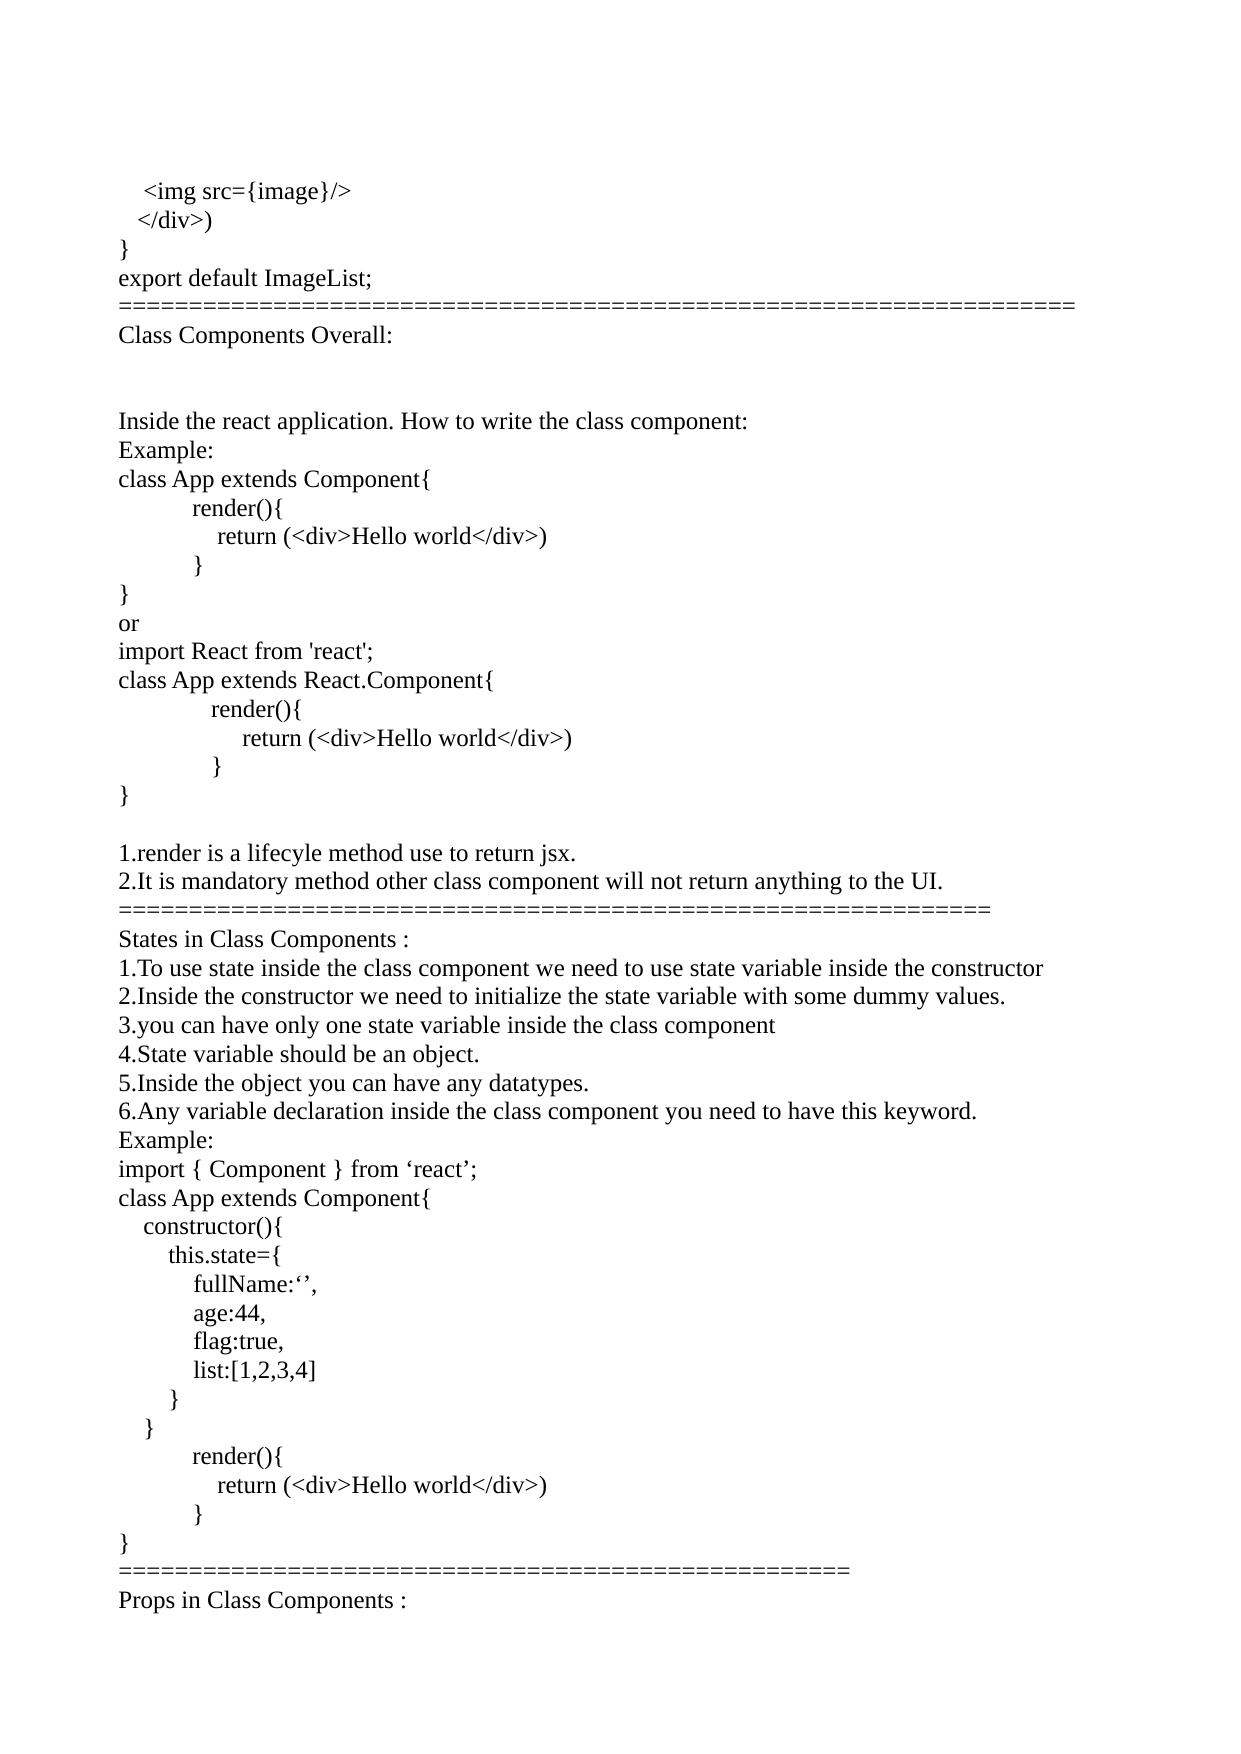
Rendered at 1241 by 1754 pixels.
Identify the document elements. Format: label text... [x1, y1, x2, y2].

text 2.Inside the constructor we need to initialize the state variable with some dummy values. [118, 981, 1122, 1010]
text age:44, [118, 1298, 1122, 1326]
text ==================================================== [118, 1556, 1122, 1585]
text 2.It is mandatory method other class component will not return anything to the UI. [118, 866, 1122, 895]
text } [118, 1528, 1122, 1556]
text States in Class Components : [118, 924, 1122, 953]
text class App extends React.Component{ [118, 665, 1122, 694]
text } [118, 1413, 1122, 1441]
text 1.To use state inside the class component we need to use state variable inside the constructor [118, 953, 1122, 981]
text Class Components Overall: [118, 320, 1122, 349]
text render(){ [118, 493, 1122, 521]
text Example: [118, 1125, 1122, 1154]
text export default ImageList; [118, 263, 1122, 291]
text Example: [118, 435, 1122, 464]
text 4.State variable should be an object. [118, 1039, 1122, 1068]
text fullName:‘’, [118, 1269, 1122, 1298]
text } [118, 1499, 1122, 1528]
text or [118, 608, 1122, 636]
text flag:true, [118, 1326, 1122, 1355]
text <img src={image}/> [118, 176, 1122, 205]
text return (<div>Hello world</div>) [118, 521, 1122, 550]
text ============================================================== [118, 895, 1122, 924]
text } [118, 1384, 1122, 1413]
text this.state={ [118, 1240, 1122, 1269]
text return (<div>Hello world</div>) [118, 1470, 1122, 1499]
text 5.Inside the object you can have any datatypes. [118, 1068, 1122, 1096]
text 3.you can have only one state variable inside the class component [118, 1010, 1122, 1039]
text constructor(){ [118, 1211, 1122, 1240]
text render(){ [118, 694, 1122, 723]
text } [118, 550, 1122, 579]
text Inside the react application. How to write the class component: [118, 406, 1122, 435]
text } [118, 780, 1122, 809]
text list:[1,2,3,4] [118, 1355, 1122, 1384]
text class App extends Component{ [118, 464, 1122, 493]
text 1.render is a lifecyle method use to return jsx. [118, 838, 1122, 866]
text import React from 'react'; [118, 636, 1122, 665]
text render(){ [118, 1441, 1122, 1470]
text } [118, 579, 1122, 608]
text class App extends Component{ [118, 1183, 1122, 1211]
text Props in Class Components : [118, 1585, 1122, 1614]
text 6.Any variable declaration inside the class component you need to have this keyword. [118, 1096, 1122, 1125]
text ==================================================================== [118, 291, 1122, 320]
text return (<div>Hello world</div>) [118, 723, 1122, 751]
text } [118, 751, 1122, 780]
text </div>) [118, 205, 1122, 234]
text import { Component } from ‘react’; [118, 1154, 1122, 1183]
text } [118, 234, 1122, 263]
